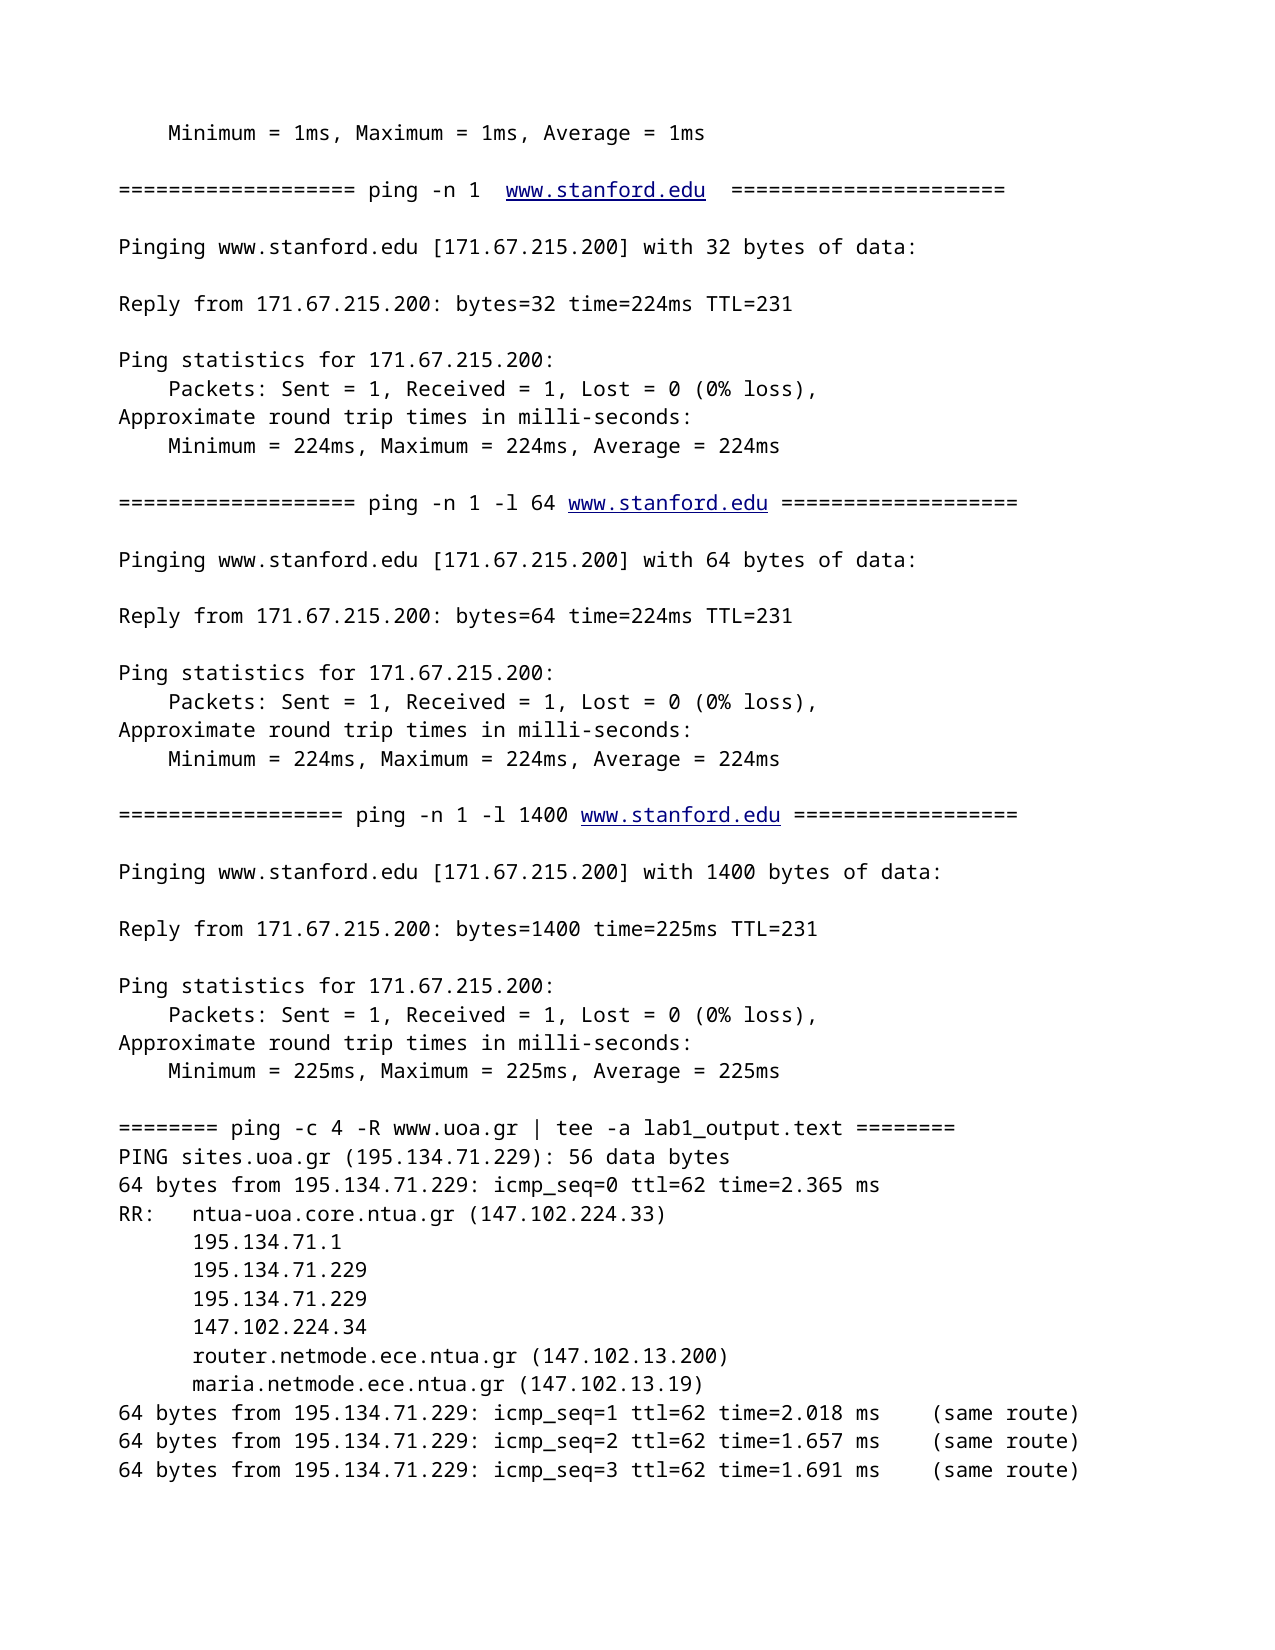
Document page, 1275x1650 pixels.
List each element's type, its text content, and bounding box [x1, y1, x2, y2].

text 195.134.71.1 [118, 1227, 1157, 1256]
text Approximate round trip times in milli-seconds: [118, 715, 1157, 744]
text Reply from 171.67.215.200: bytes=1400 time=225ms TTL=231 [118, 914, 1157, 943]
text Pinging www.stanford.edu [171.67.215.200] with 64 bytes of data: [118, 545, 1157, 573]
text Pinging www.stanford.edu [171.67.215.200] with 32 bytes of data: [118, 232, 1157, 260]
text 195.134.71.229 [118, 1256, 1157, 1284]
text 195.134.71.229 [118, 1284, 1157, 1312]
text Approximate round trip times in milli-seconds: [118, 402, 1157, 431]
text maria.netmode.ece.ntua.gr (147.102.13.19) [118, 1369, 1157, 1398]
text 64 bytes from 195.134.71.229: icmp_seq=1 ttl=62 time=2.018 ms (same route) [118, 1398, 1157, 1426]
text ================== ping -n 1 -l 1400 www.stanford.edu ================== [118, 801, 1157, 829]
text Minimum = 225ms, Maximum = 225ms, Average = 225ms [118, 1057, 1157, 1085]
text Pinging www.stanford.edu [171.67.215.200] with 1400 bytes of data: [118, 857, 1157, 886]
text PING sites.uoa.gr (195.134.71.229): 56 data bytes [118, 1142, 1157, 1170]
text Packets: Sent = 1, Received = 1, Lost = 0 (0% loss), [118, 687, 1157, 715]
text Minimum = 224ms, Maximum = 224ms, Average = 224ms [118, 431, 1157, 459]
text RR: ntua-uoa.core.ntua.gr (147.102.224.33) [118, 1199, 1157, 1227]
text Reply from 171.67.215.200: bytes=32 time=224ms TTL=231 [118, 289, 1157, 317]
text =================== ping -n 1 www.stanford.edu ====================== [118, 175, 1157, 203]
text 64 bytes from 195.134.71.229: icmp_seq=3 ttl=62 time=1.691 ms (same route) [118, 1455, 1157, 1483]
text Ping statistics for 171.67.215.200: [118, 346, 1157, 374]
text router.netmode.ece.ntua.gr (147.102.13.200) [118, 1341, 1157, 1369]
text ======== ping -c 4 -R www.uoa.gr | tee -a lab1_output.text ======== [118, 1113, 1157, 1142]
text 64 bytes from 195.134.71.229: icmp_seq=2 ttl=62 time=1.657 ms (same route) [118, 1426, 1157, 1455]
text Packets: Sent = 1, Received = 1, Lost = 0 (0% loss), [118, 1000, 1157, 1028]
text Ping statistics for 171.67.215.200: [118, 971, 1157, 1000]
text 64 bytes from 195.134.71.229: icmp_seq=0 ttl=62 time=2.365 ms [118, 1170, 1157, 1199]
text Approximate round trip times in milli-seconds: [118, 1028, 1157, 1057]
text Ping statistics for 171.67.215.200: [118, 658, 1157, 687]
text 147.102.224.34 [118, 1312, 1157, 1341]
text Packets: Sent = 1, Received = 1, Lost = 0 (0% loss), [118, 374, 1157, 402]
text Minimum = 224ms, Maximum = 224ms, Average = 224ms [118, 744, 1157, 772]
text Minimum = 1ms, Maximum = 1ms, Average = 1ms [118, 118, 1157, 147]
text Reply from 171.67.215.200: bytes=64 time=224ms TTL=231 [118, 602, 1157, 630]
text =================== ping -n 1 -l 64 www.stanford.edu =================== [118, 488, 1157, 516]
